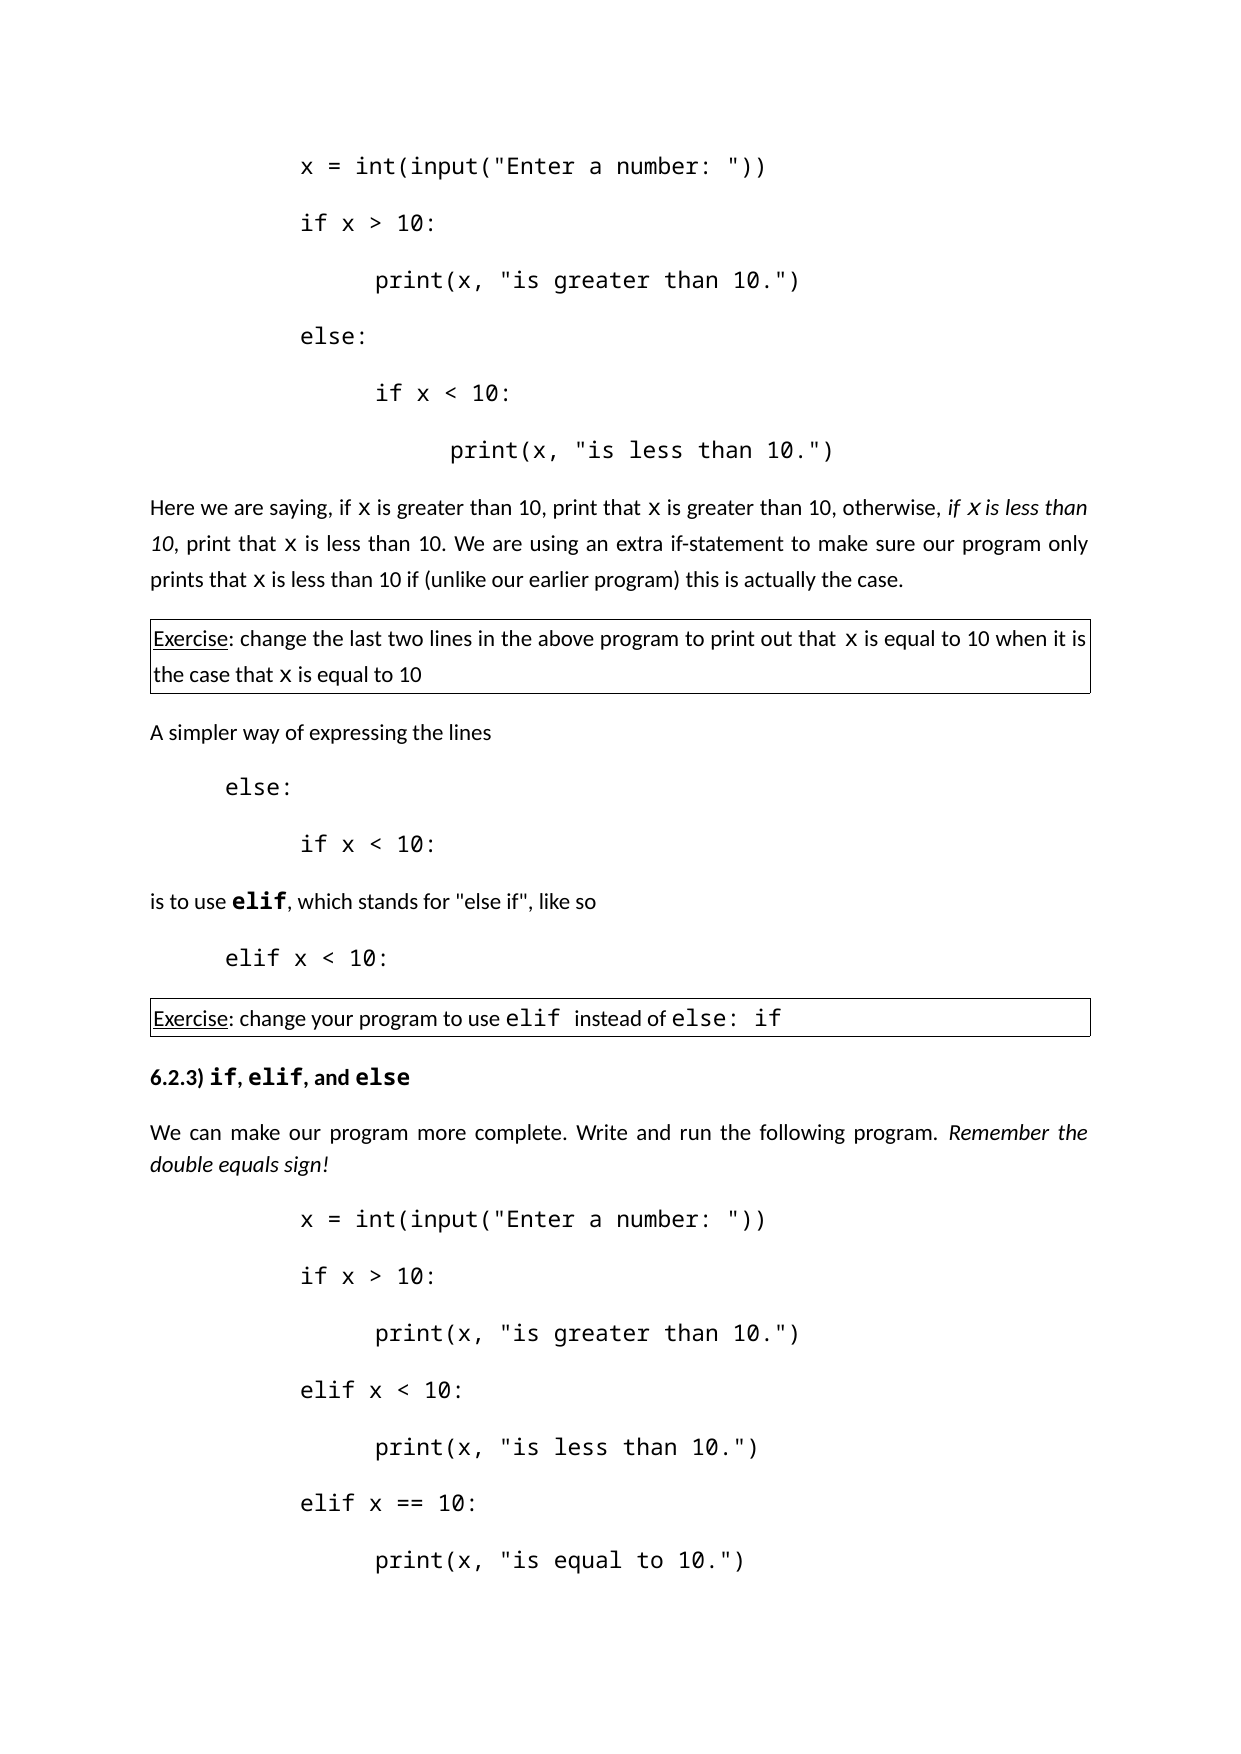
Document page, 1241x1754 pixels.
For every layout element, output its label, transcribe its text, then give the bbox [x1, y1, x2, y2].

text Exercise: change the last two lines in the above program to print out that x is equal to 10 when it is the case that x is equal to 10 [151, 620, 1090, 693]
text else: [150, 320, 1090, 352]
text if x < 10: [150, 828, 1090, 859]
text is to use elif, which stands for "else if", like so [150, 885, 1090, 916]
text if x > 10: [150, 1260, 1090, 1291]
text if x > 10: [150, 207, 1090, 238]
text Here we are saying, if x is greater than 10, print that x is greater than 10, otherwise, if x is less than 10, print that x is less than 10. We are using an extra if-statement to make sure our program only prints that x is less than 10 if (unlike our earlier program) this is actually the case. [150, 491, 1090, 594]
text print(x, "is less than 10.") [150, 1430, 1090, 1462]
text elif x == 10: [150, 1487, 1090, 1518]
text Exercise: change your program to use elif instead of else: if [151, 999, 1090, 1036]
text print(x, "is less than 10.") [150, 434, 1090, 465]
text x = int(input("Enter a number: ")) [150, 150, 1090, 181]
text else: [150, 771, 1090, 802]
text elif x < 10: [150, 1374, 1090, 1405]
text print(x, "is greater than 10.") [150, 1317, 1090, 1348]
text x = int(input("Enter a number: ")) [150, 1203, 1090, 1234]
text print(x, "is greater than 10.") [150, 263, 1090, 295]
text print(x, "is equal to 10.") [150, 1544, 1090, 1575]
text 6.2.3) if, elif, and else [150, 1061, 1090, 1093]
text elif x < 10: [150, 942, 1090, 973]
text A simpler way of expressing the lines [150, 718, 1090, 746]
text We can make our program more complete. Write and run the following program. Remember the double equals sign! [150, 1118, 1090, 1178]
text if x < 10: [150, 377, 1090, 408]
